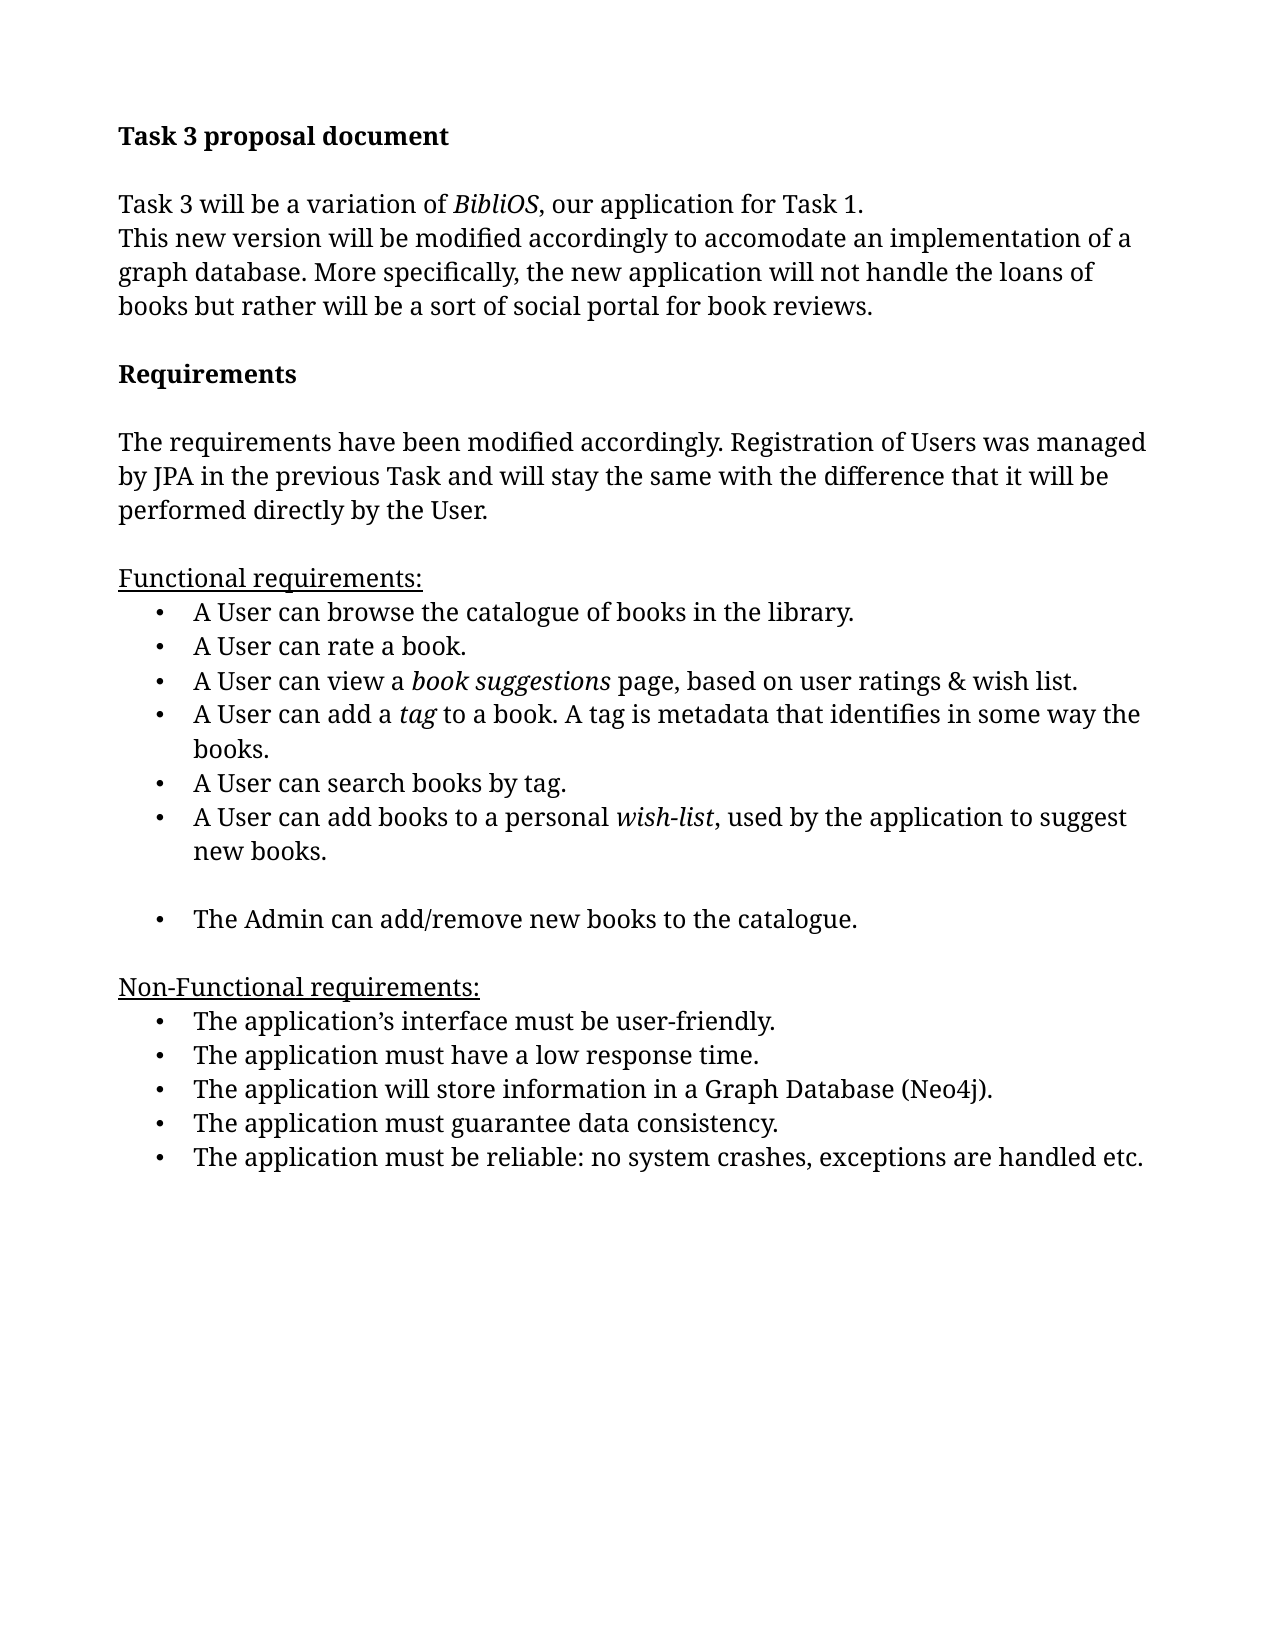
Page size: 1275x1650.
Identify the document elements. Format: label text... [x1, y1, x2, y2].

list The application must have a low response time. [156, 1038, 1157, 1072]
text Functional requirements: [118, 561, 1157, 595]
list The application’s interface must be user-friendly. [156, 1004, 1157, 1038]
list A User can browse the catalogue of books in the library. [156, 595, 1157, 629]
list The application must guarantee data consistency. [156, 1106, 1157, 1140]
text Task 3 proposal document [118, 118, 1157, 152]
list A User can search books by tag. [156, 765, 1157, 799]
list A User can view a book suggestions page, based on user ratings & wish list. [156, 663, 1157, 697]
list A User can add books to a personal wish-list, used by the application to suggest new books. [156, 799, 1157, 867]
text Non-Functional requirements: [118, 970, 1157, 1004]
list The Admin can add/remove new books to the catalogue. [156, 902, 1157, 936]
list The application will store information in a Graph Database (Neo4j). [156, 1072, 1157, 1106]
list A User can rate a book. [156, 629, 1157, 663]
text This new version will be modified accordingly to accomodate an implementation of a graph database. More specifically, the new application will not handle the loans of books but rather will be a sort of social portal for book reviews. [118, 220, 1157, 322]
list A User can add a tag to a book. A tag is metadata that identifies in some way the books. [156, 697, 1157, 765]
list The application must be reliable: no system crashes, exceptions are handled etc. [156, 1140, 1157, 1174]
text The requirements have been modified accordingly. Registration of Users was managed by JPA in the previous Task and will stay the same with the difference that it will be performed directly by the User. [118, 425, 1157, 527]
text Requirements [118, 357, 1157, 391]
text Task 3 will be a variation of BibliOS, our application for Task 1. [118, 186, 1157, 220]
